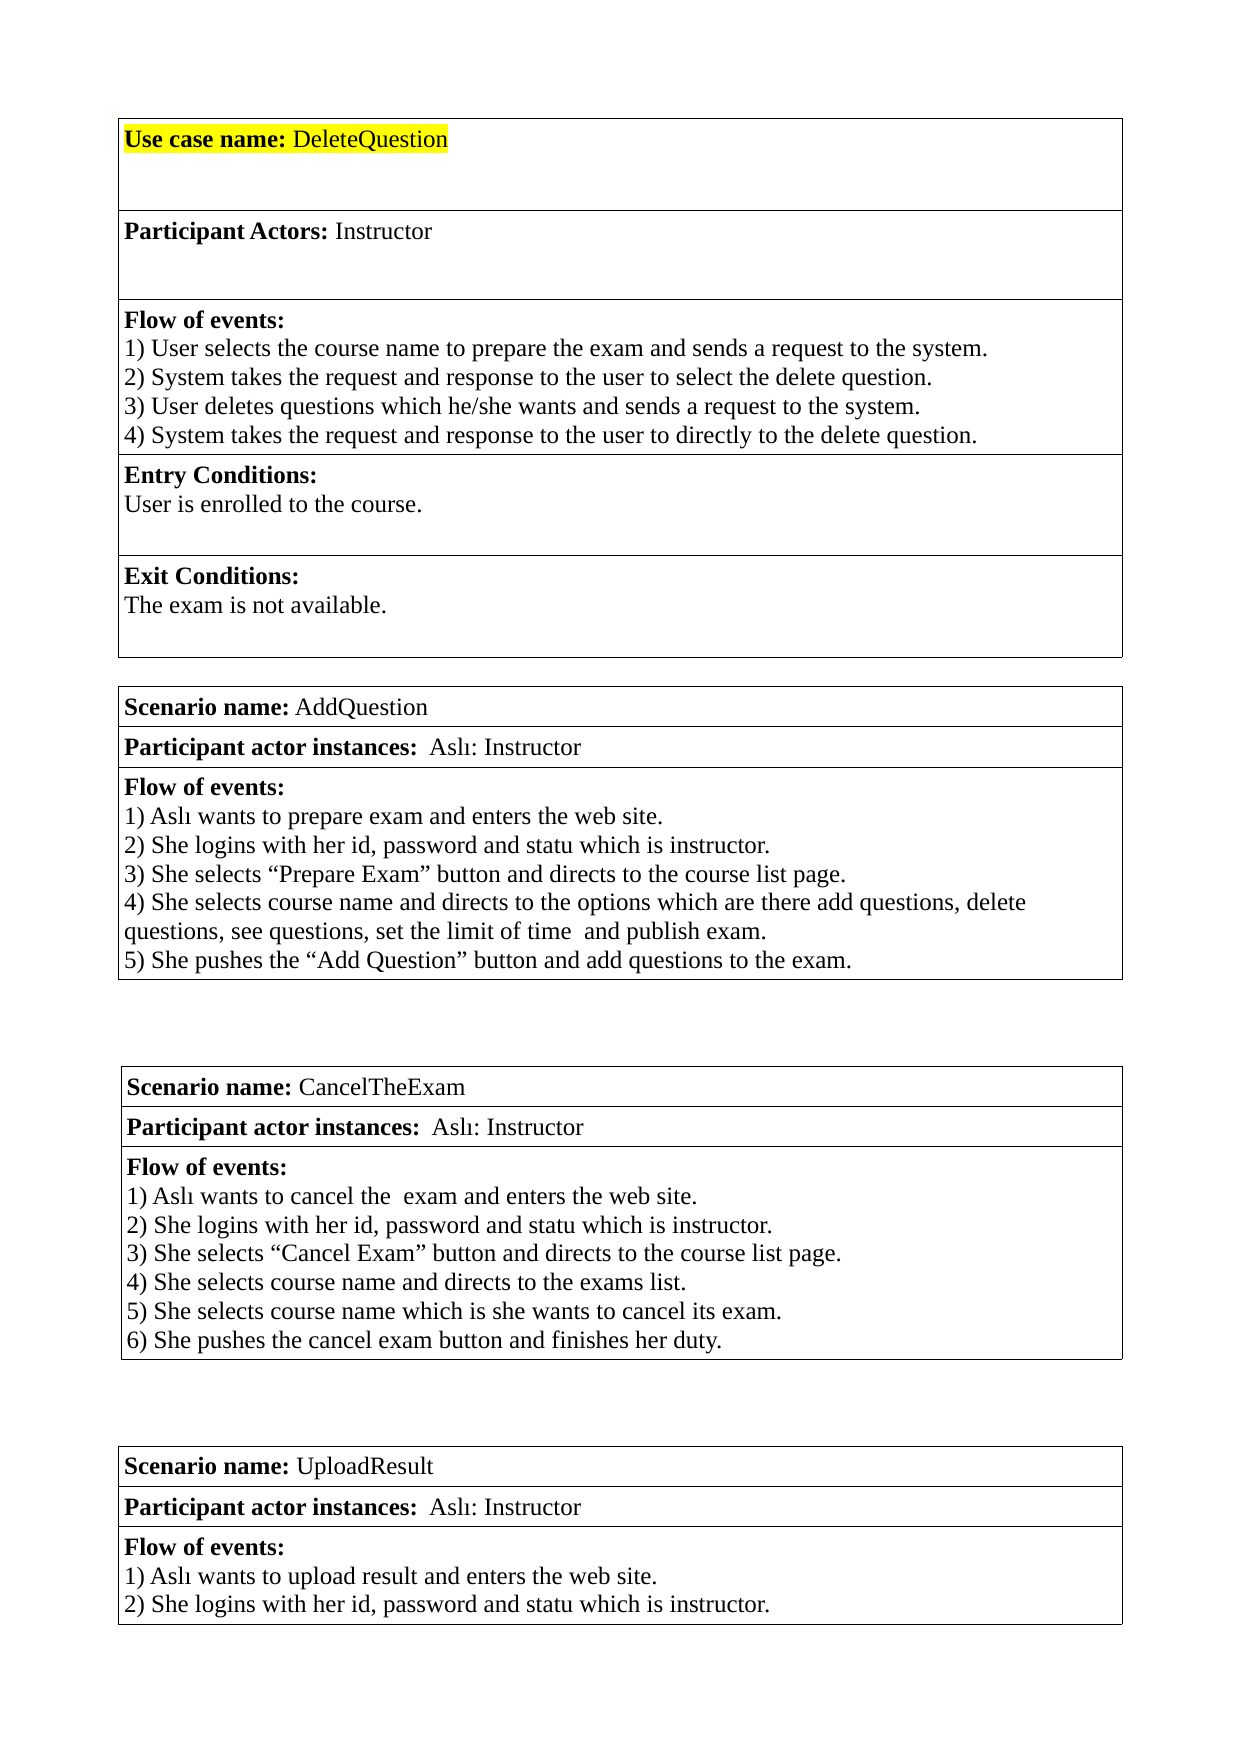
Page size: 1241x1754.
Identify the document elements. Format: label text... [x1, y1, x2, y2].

table_header Scenario name: CancelTheExam [122, 1067, 1122, 1106]
table_cell Flow of events: 1) User selects the course name to prepare the exam and sends a request to the system. 2) System takes the request and response to the user to select the delete question. 3) User deletes questions which he/she wants and sends a request to the system. 4) System takes the request and response to the user to directly to the delete question. [119, 300, 1122, 454]
table_header Scenario name: AddQuestion [119, 687, 1122, 726]
table_cell Flow of events: 1) Aslı wants to cancel the exam and enters the web site. 2) She logins with her id, password and statu which is instructor. 3) She selects “Cancel Exam” button and directs to the course list page. 4) She selects course name and directs to the exams list. 5) She selects course name which is she wants to cancel its exam. 6) She pushes the cancel exam button and finishes her duty. [122, 1147, 1122, 1359]
table_header Use case name: DeleteQuestion [119, 119, 1122, 210]
table_cell Flow of events: 1) Aslı wants to prepare exam and enters the web site. 2) She logins with her id, password and statu which is instructor. 3) She selects “Prepare Exam” button and directs to the course list page. 4) She selects course name and directs to the options which are there add questions, delete questions, see questions, set the limit of time and publish exam. 5) She pushes the “Add Question” button and add questions to the exam. [119, 768, 1122, 979]
table_cell Participant actor instances: Aslı: Instructor [119, 727, 1122, 767]
table_header Scenario name: UploadResult [119, 1447, 1122, 1486]
table_cell Participant Actors: Instructor [119, 211, 1122, 299]
table_cell Participant actor instances: Aslı: Instructor [119, 1487, 1122, 1526]
table_cell Flow of events: 1) Aslı wants to upload result and enters the web site. 2) She logins with her id, password and statu which is instructor. [119, 1527, 1122, 1624]
table_cell Entry Conditions: User is enrolled to the course. [119, 455, 1122, 555]
table_cell Exit Conditions: The exam is not available. [119, 556, 1122, 657]
table_cell Participant actor instances: Aslı: Instructor [122, 1107, 1122, 1146]
